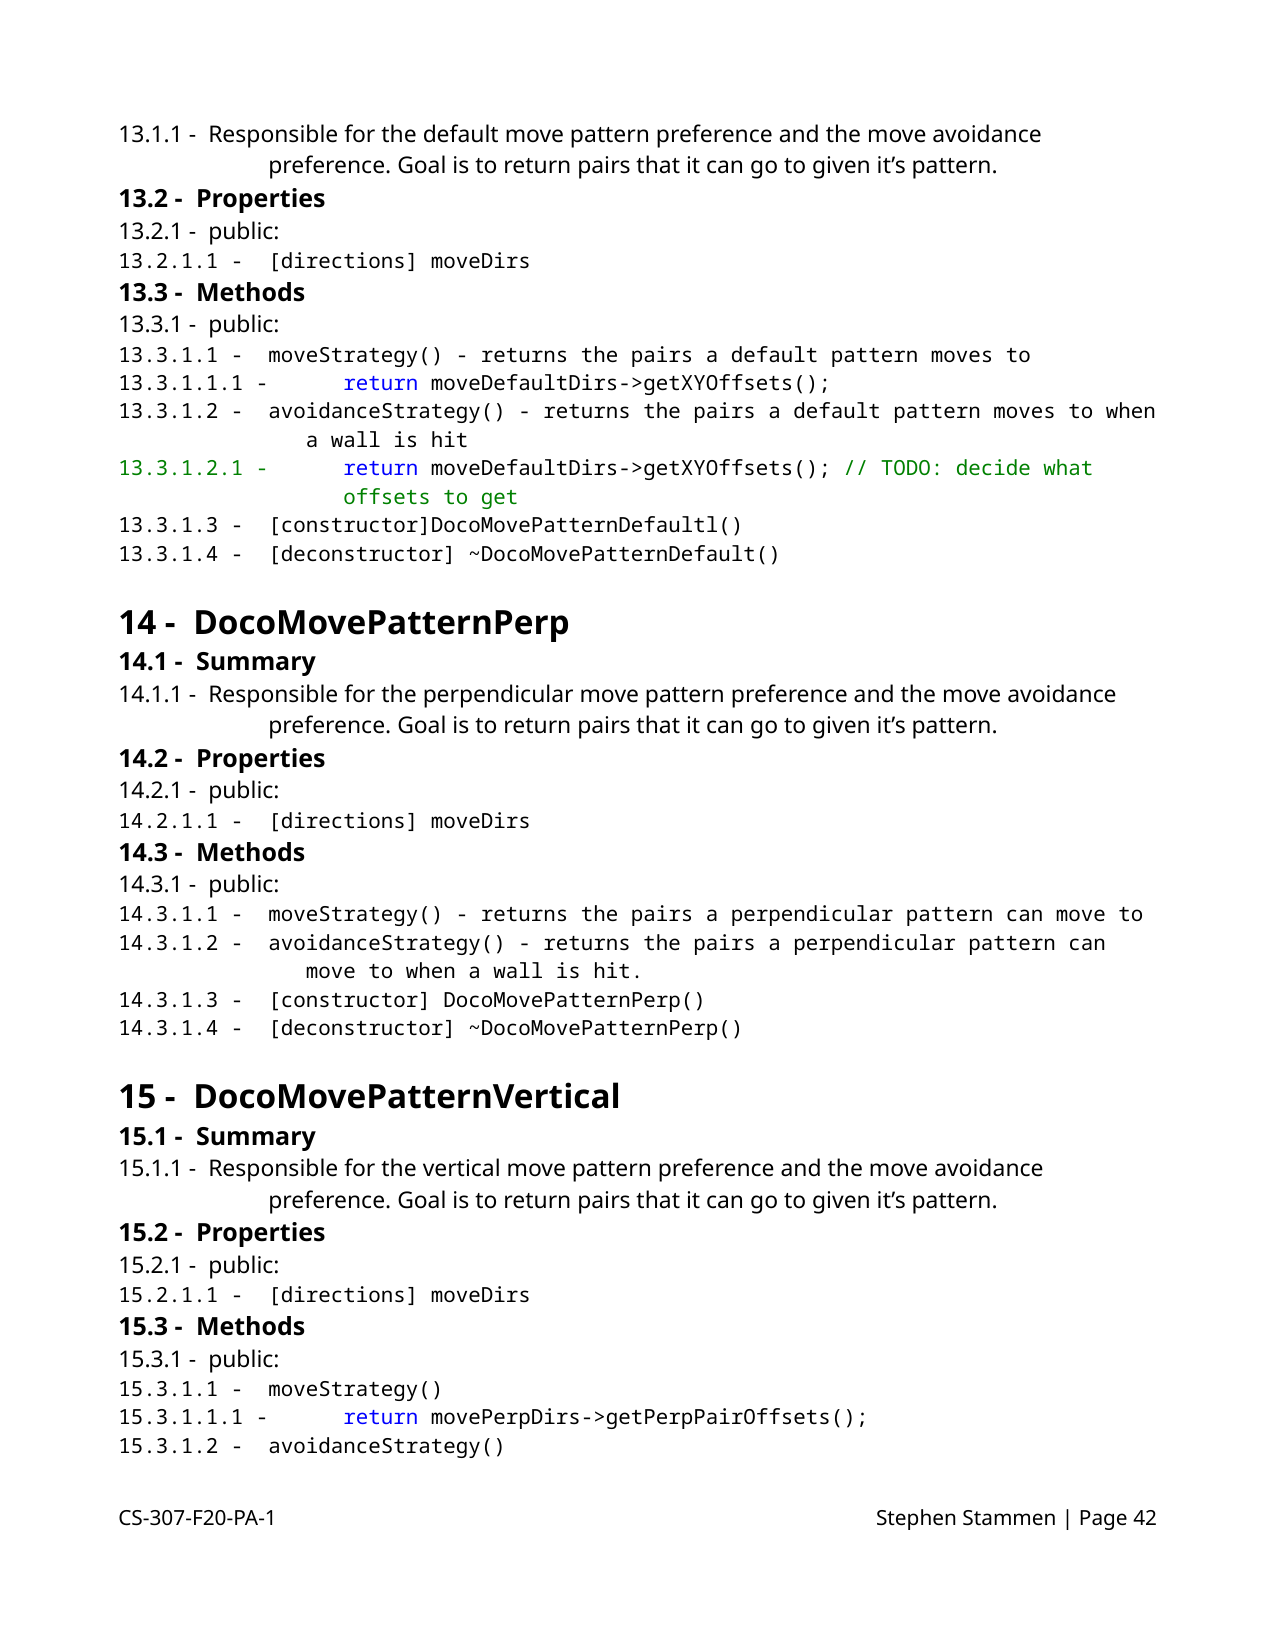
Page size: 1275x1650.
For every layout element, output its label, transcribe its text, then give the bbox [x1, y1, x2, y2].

list Methods [118, 274, 1157, 308]
list Summary [118, 644, 1157, 678]
list DocoMovePatternVertical [118, 1073, 1157, 1118]
list public: [118, 868, 1157, 899]
list return moveDefaultDirs->getXYOffsets(); [118, 368, 1157, 397]
list return movePerpDirs->getPerpPairOffsets(); [118, 1402, 1157, 1431]
list avoidanceStrategy() - returns the pairs a perpendicular pattern can move to when a wall is hit. [118, 928, 1157, 985]
list public: [118, 774, 1157, 806]
list moveStrategy() - returns the pairs a perpendicular pattern can move to [118, 899, 1157, 928]
list avoidanceStrategy() - returns the pairs a default pattern moves to when a wall is hit [118, 397, 1157, 453]
list Summary [118, 1118, 1157, 1152]
list Properties [118, 740, 1157, 774]
list moveStrategy() - returns the pairs a default pattern moves to [118, 340, 1157, 368]
list [directions] moveDirs [118, 1280, 1157, 1309]
list [directions] moveDirs [118, 806, 1157, 834]
list public: [118, 1249, 1157, 1280]
list Properties [118, 1215, 1157, 1249]
list Responsible for the perpendicular move pattern preference and the move avoidance preference. Goal is to return pairs that it can go to given it’s pattern. [118, 678, 1157, 740]
list public: [118, 308, 1157, 340]
list Methods [118, 1309, 1157, 1343]
list [constructor] DocoMovePatternPerp() [118, 985, 1157, 1013]
list moveStrategy() [118, 1374, 1157, 1402]
list public: [118, 1343, 1157, 1374]
list [constructor]DocoMovePatternDefaultl() [118, 510, 1157, 539]
list Properties [118, 181, 1157, 215]
list [deconstructor] ~DocoMovePatternPerp() [118, 1013, 1157, 1042]
list Methods [118, 834, 1157, 868]
list Responsible for the vertical move pattern preference and the move avoidance preference. Goal is to return pairs that it can go to given it’s pattern. [118, 1152, 1157, 1215]
list DocoMovePatternPerp [118, 598, 1157, 644]
list return moveDefaultDirs->getXYOffsets(); // TODO: decide what offsets to get [118, 453, 1157, 510]
list [deconstructor] ~DocoMovePatternDefault() [118, 539, 1157, 567]
list Responsible for the default move pattern preference and the move avoidance preference. Goal is to return pairs that it can go to given it’s pattern. [118, 118, 1157, 181]
list [directions] moveDirs [118, 246, 1157, 274]
list avoidanceStrategy() [118, 1431, 1157, 1459]
list public: [118, 215, 1157, 246]
